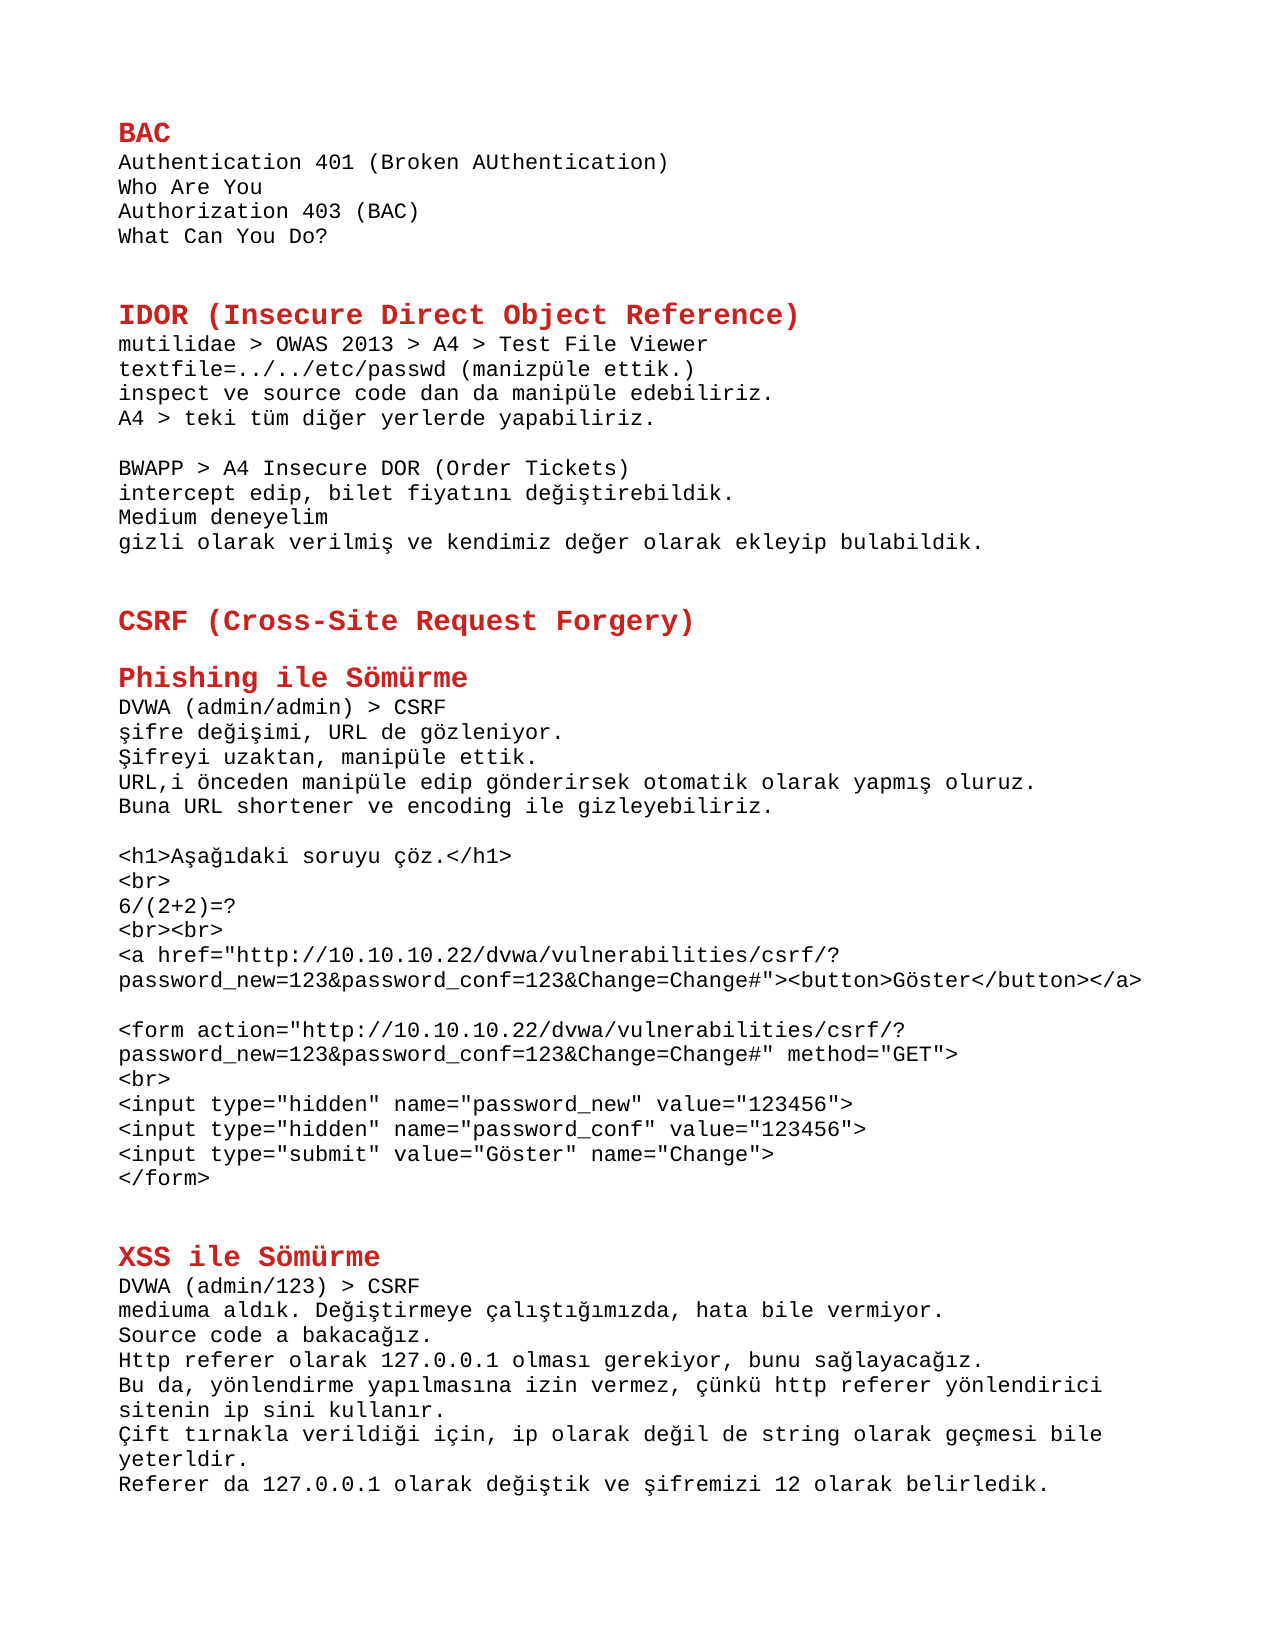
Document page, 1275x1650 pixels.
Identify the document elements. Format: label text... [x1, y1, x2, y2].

text URL,i önceden manipüle edip gönderirsek otomatik olarak yapmış oluruz. [118, 771, 1157, 796]
text <h1>Aşağıdaki soruyu çöz.</h1> [118, 845, 1157, 870]
text mediuma aldık. Değiştirmeye çalıştığımızda, hata bile vermiyor. [118, 1300, 1157, 1324]
text <br> [118, 1068, 1157, 1093]
text DVWA (admin/123) > CSRF [118, 1275, 1157, 1300]
text Bu da, yönlendirme yapılmasına izin vermez, çünkü http referer yönlendirici sitenin ip sini kullanır. [118, 1374, 1157, 1424]
text Çift tırnakla verildiği için, ip olarak değil de string olarak geçmesi bile yeterldir. [118, 1424, 1157, 1473]
text intercept edip, bilet fiyatını değiştirebildik. [118, 482, 1157, 506]
text <br><br> [118, 919, 1157, 944]
text textfile=../../etc/passwd (manizpüle ettik.) [118, 358, 1157, 382]
text What Can You Do? [118, 226, 1157, 250]
text inspect ve source code dan da manipüle edebiliriz. [118, 382, 1157, 407]
text IDOR (Insecure Direct Object Reference) [118, 300, 1157, 333]
text şifre değişimi, URL de gözleniyor. [118, 721, 1157, 746]
text Source code a bakacağız. [118, 1324, 1157, 1349]
text BAC [118, 118, 1157, 151]
text Phishing ile Sömürme [118, 663, 1157, 696]
text </form> [118, 1167, 1157, 1192]
text XSS ile Sömürme [118, 1242, 1157, 1275]
text <form action="http://10.10.10.22/dvwa/vulnerabilities/csrf/?password_new=123&password_conf=123&Change=Change#" method="GET"> [118, 1019, 1157, 1068]
text A4 > teki tüm diğer yerlerde yapabiliriz. [118, 407, 1157, 432]
text <input type="submit" value="Göster" name="Change"> [118, 1143, 1157, 1167]
text <br> [118, 870, 1157, 895]
text Http referer olarak 127.0.0.1 olması gerekiyor, bunu sağlayacağız. [118, 1349, 1157, 1374]
text <input type="hidden" name="password_new" value="123456"> [118, 1093, 1157, 1118]
text <a href="http://10.10.10.22/dvwa/vulnerabilities/csrf/?password_new=123&password_conf=123&Change=Change#"><button>Göster</button></a> [118, 944, 1157, 994]
text 6/(2+2)=? [118, 895, 1157, 919]
text DVWA (admin/admin) > CSRF [118, 696, 1157, 721]
text Buna URL shortener ve encoding ile gizleyebiliriz. [118, 796, 1157, 820]
text mutilidae > OWAS 2013 > A4 > Test File Viewer [118, 333, 1157, 358]
text BWAPP > A4 Insecure DOR (Order Tickets) [118, 457, 1157, 482]
text Şifreyi uzaktan, manipüle ettik. [118, 746, 1157, 771]
text gizli olarak verilmiş ve kendimiz değer olarak ekleyip bulabildik. [118, 531, 1157, 556]
text Medium deneyelim [118, 506, 1157, 531]
text Authentication 401 (Broken AUthentication) [118, 151, 1157, 176]
text Referer da 127.0.0.1 olarak değiştik ve şifremizi 12 olarak belirledik. [118, 1473, 1157, 1498]
text <input type="hidden" name="password_conf" value="123456"> [118, 1118, 1157, 1143]
text Authorization 403 (BAC) [118, 201, 1157, 226]
text Who Are You [118, 176, 1157, 201]
text CSRF (Cross-Site Request Forgery) [118, 606, 1157, 639]
